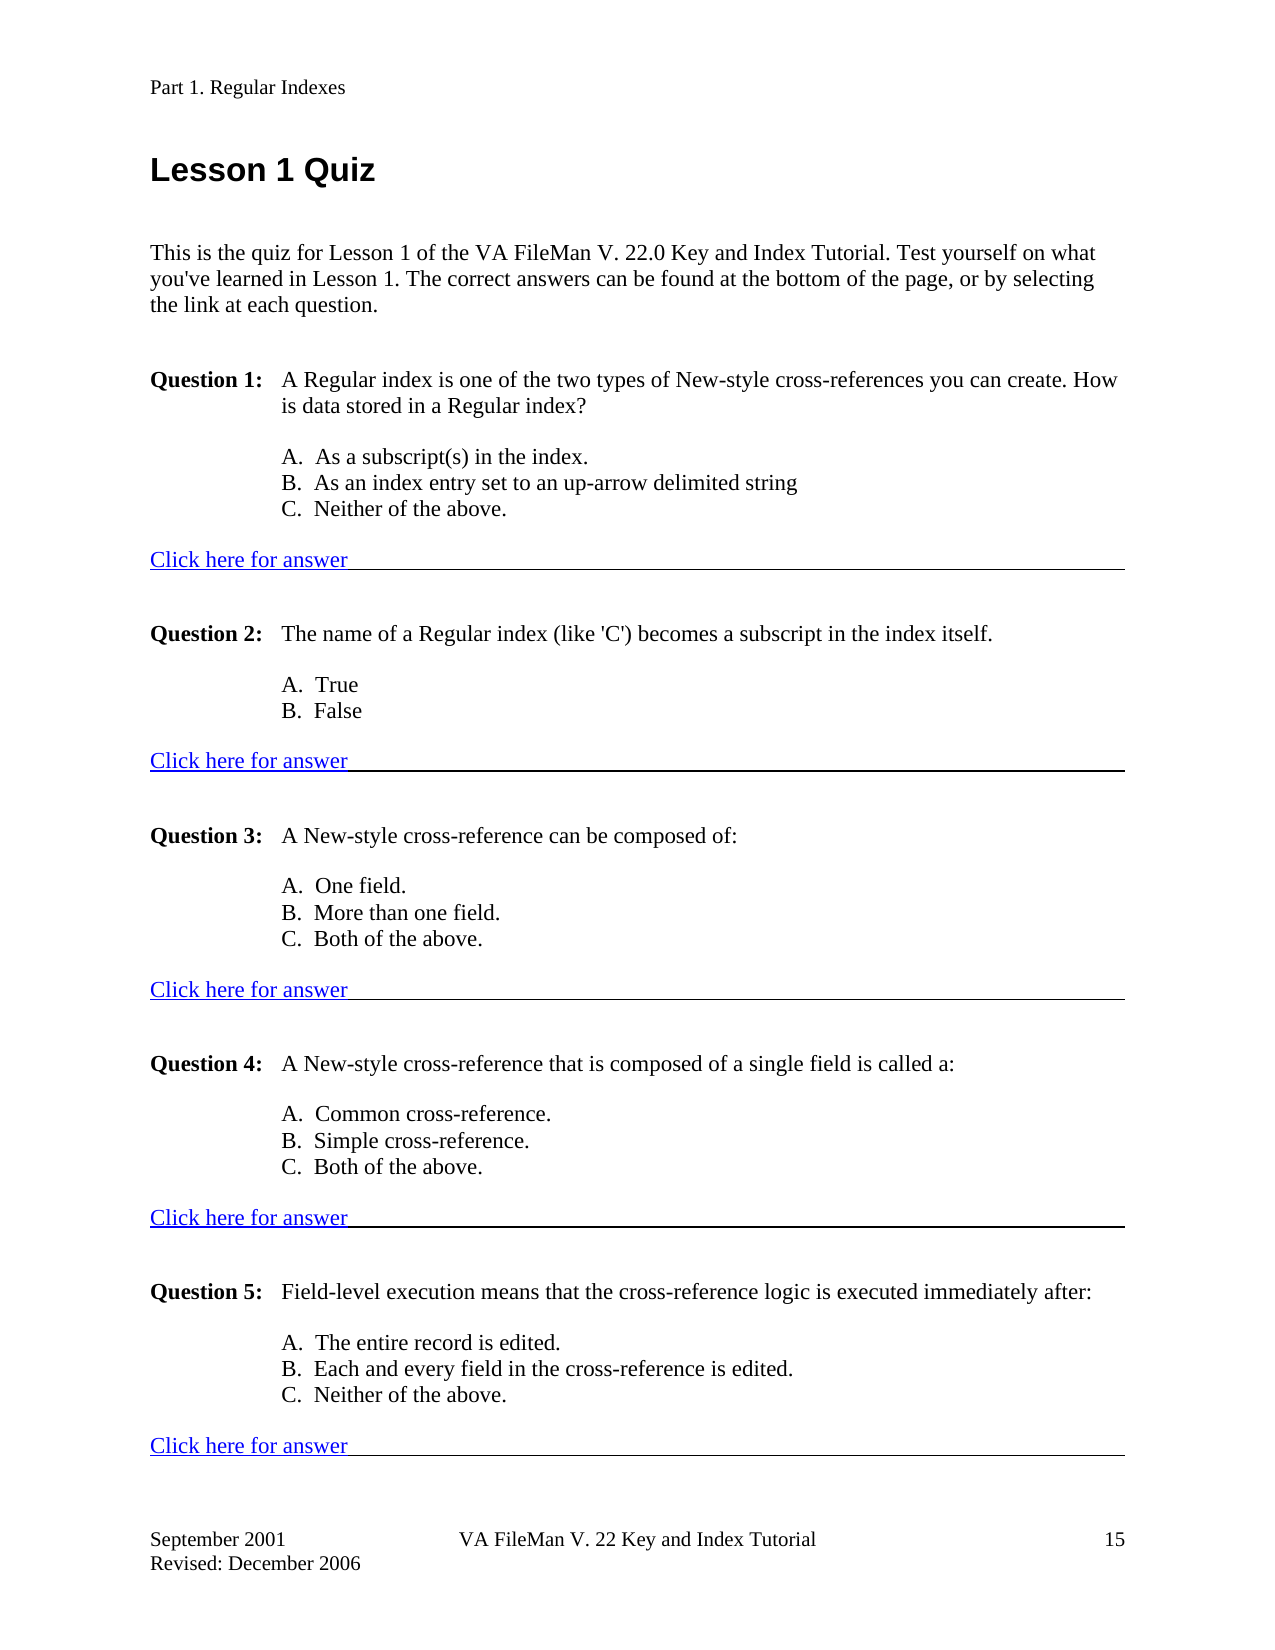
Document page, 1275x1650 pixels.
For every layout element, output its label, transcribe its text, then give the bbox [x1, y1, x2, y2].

subtitle Lesson 1 Quiz [150, 150, 1125, 188]
text Question 4: A New-style cross-reference that is composed of a single field is called a: [150, 1050, 1125, 1076]
text Click here for answer [150, 1204, 1125, 1226]
text This is the quiz for Lesson 1 of the VA FileMan V. 22.0 Key and Index Tutorial. Test yourself on what you've learned in Lesson 1. The correct answers can be found at the bottom of the page, or by selecting the link at each question. [150, 239, 1125, 318]
text Question 5: Field-level execution means that the cross-reference logic is executed immediately after: [150, 1278, 1125, 1304]
text Click here for answer [150, 748, 1125, 770]
text Click here for answer [150, 1432, 1125, 1455]
text A. One field. B. More than one field. C. Both of the above. [281, 872, 1125, 952]
text A. The entire record is edited. B. Each and every field in the cross-reference is edited. C. Neither of the above. [281, 1328, 1125, 1408]
text A. Common cross-reference. B. Simple cross-reference. C. Both of the above. [281, 1101, 1125, 1179]
text Question 1: A Regular index is one of the two types of New-style cross-references you can create. How is data stored in a Regular index? [150, 366, 1125, 419]
text A. As a subscript(s) in the index. B. As an index entry set to an up-arrow delimited string C. Neither of the above. [281, 443, 1125, 522]
text Click here for answer [150, 976, 1125, 999]
text Question 3: A New-style cross-reference can be composed of: [150, 822, 1125, 848]
text B. False [281, 697, 1125, 723]
text Click here for answer [150, 546, 1125, 569]
text A. True [281, 671, 1125, 697]
text Question 2: The name of a Regular index (like 'C') becomes a subscript in the index itself. [150, 620, 1125, 647]
